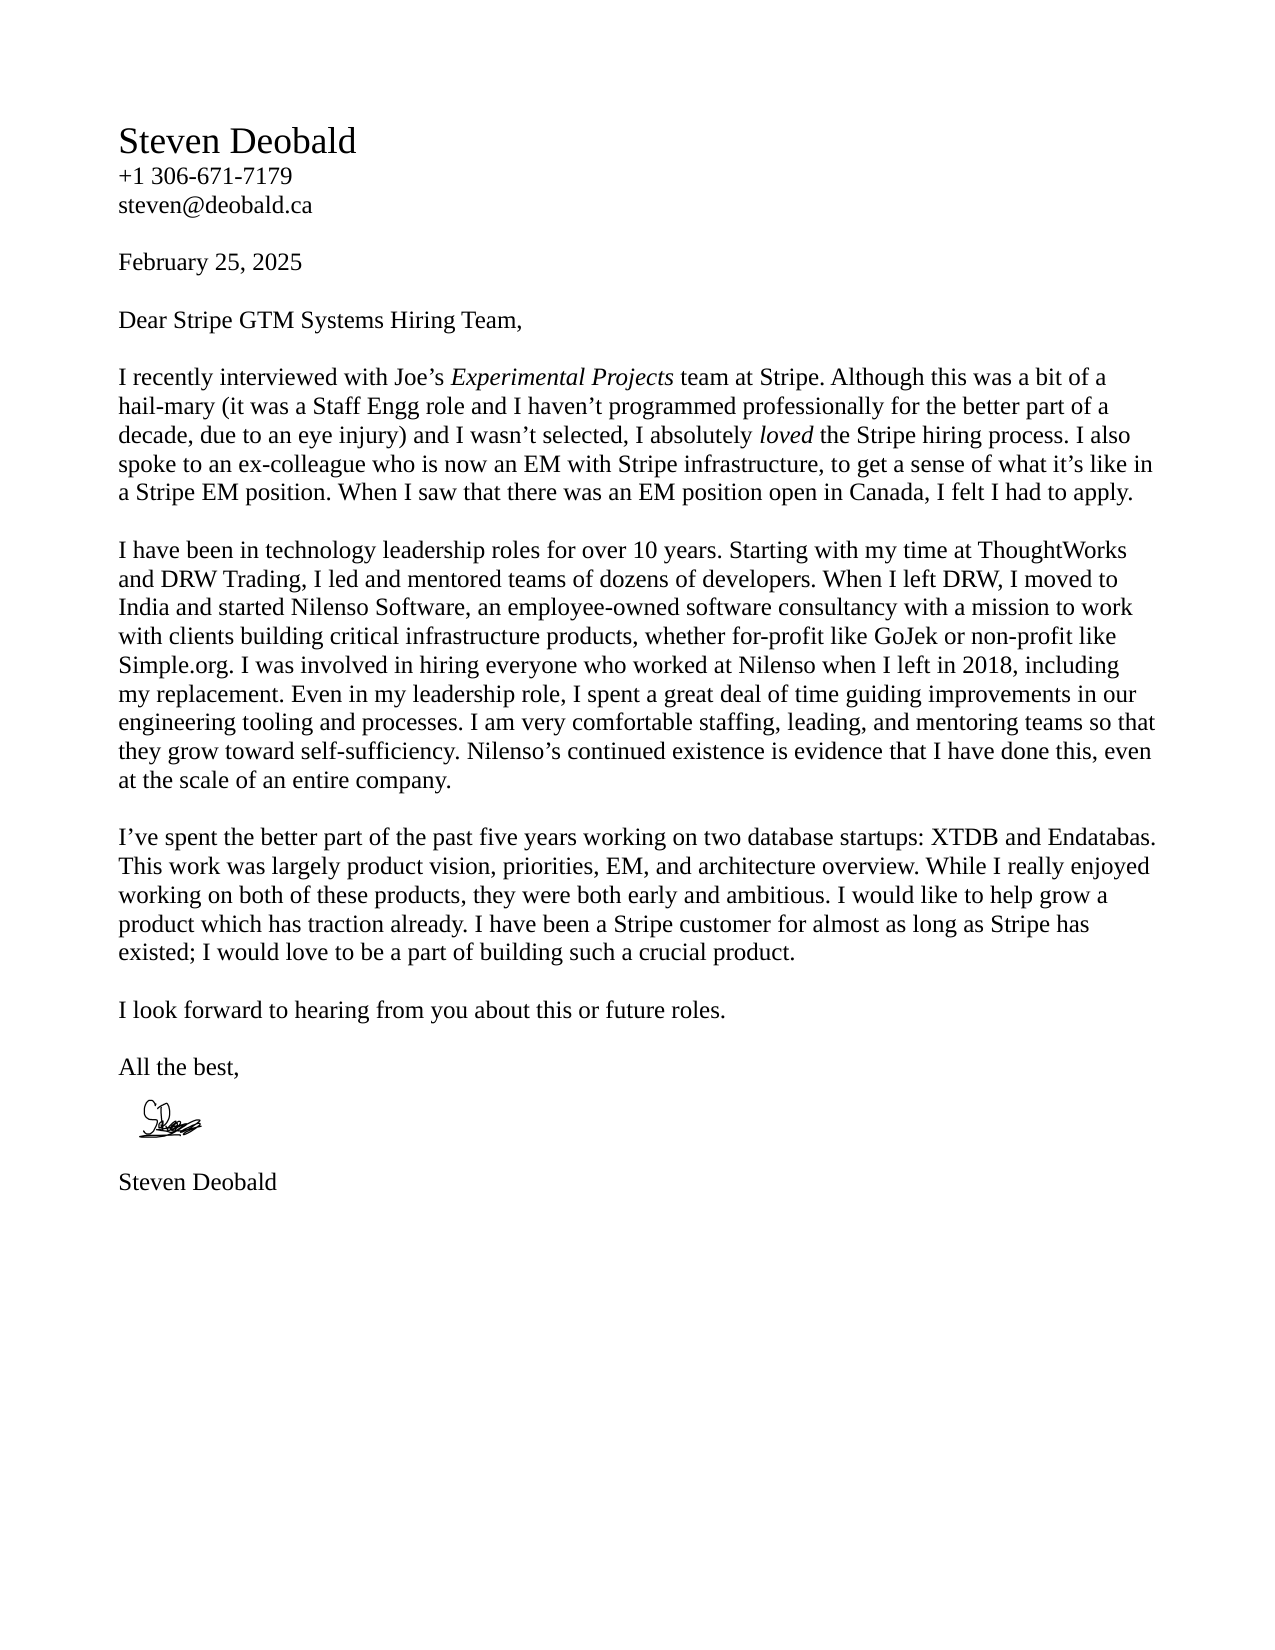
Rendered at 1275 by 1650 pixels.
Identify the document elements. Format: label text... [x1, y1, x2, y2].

text I recently interviewed with Joe’s Experimental Projects team at Stripe. Although this was a bit of a hail-mary (it was a Staff Engg role and I haven’t programmed professionally for the better part of a decade, due to an eye injury) and I wasn’t selected, I absolutely loved the Stripe hiring process. I also spoke to an ex-colleague who is now an EM with Stripe infrastructure, to get a sense of what it’s like in a Stripe EM position. When I saw that there was an EM position open in Canada, I felt I had to apply. [118, 362, 1157, 506]
text February 25, 2025 [118, 247, 1157, 276]
text Steven Deobald [118, 118, 1157, 161]
text steven@deobald.ca [118, 190, 1157, 219]
text I have been in technology leadership roles for over 10 years. Starting with my time at ThoughtWorks and DRW Trading, I led and mentored teams of dozens of developers. When I left DRW, I moved to India and started Nilenso Software, an employee-owned software consultancy with a mission to work with clients building critical infrastructure products, whether for-profit like GoJek or non-profit like Simple.org. I was involved in hiring everyone who worked at Nilenso when I left in 2018, including my replacement. Even in my leadership role, I spent a great deal of time guiding improvements in our engineering tooling and processes. I am very comfortable staffing, leading, and mentoring teams so that they grow toward self-sufficiency. Nilenso’s continued existence is evidence that I have done this, even at the scale of an entire company. [118, 535, 1157, 794]
text All the best, [118, 1052, 1157, 1081]
text Dear Stripe GTM Systems Hiring Team, [118, 305, 1157, 334]
text +1 306-671-7179 [118, 161, 1157, 190]
text Steven Deobald [118, 1167, 1157, 1196]
text I look forward to hearing from you about this or future roles. [118, 995, 1157, 1024]
picture [133, 1087, 208, 1162]
text I’ve spent the better part of the past five years working on two database startups: XTDB and Endatabas. This work was largely product vision, priorities, EM, and architecture overview. While I really enjoyed working on both of these products, they were both early and ambitious. I would like to help grow a product which has traction already. I have been a Stripe customer for almost as long as Stripe has existed; I would love to be a part of building such a crucial product. [118, 822, 1157, 966]
